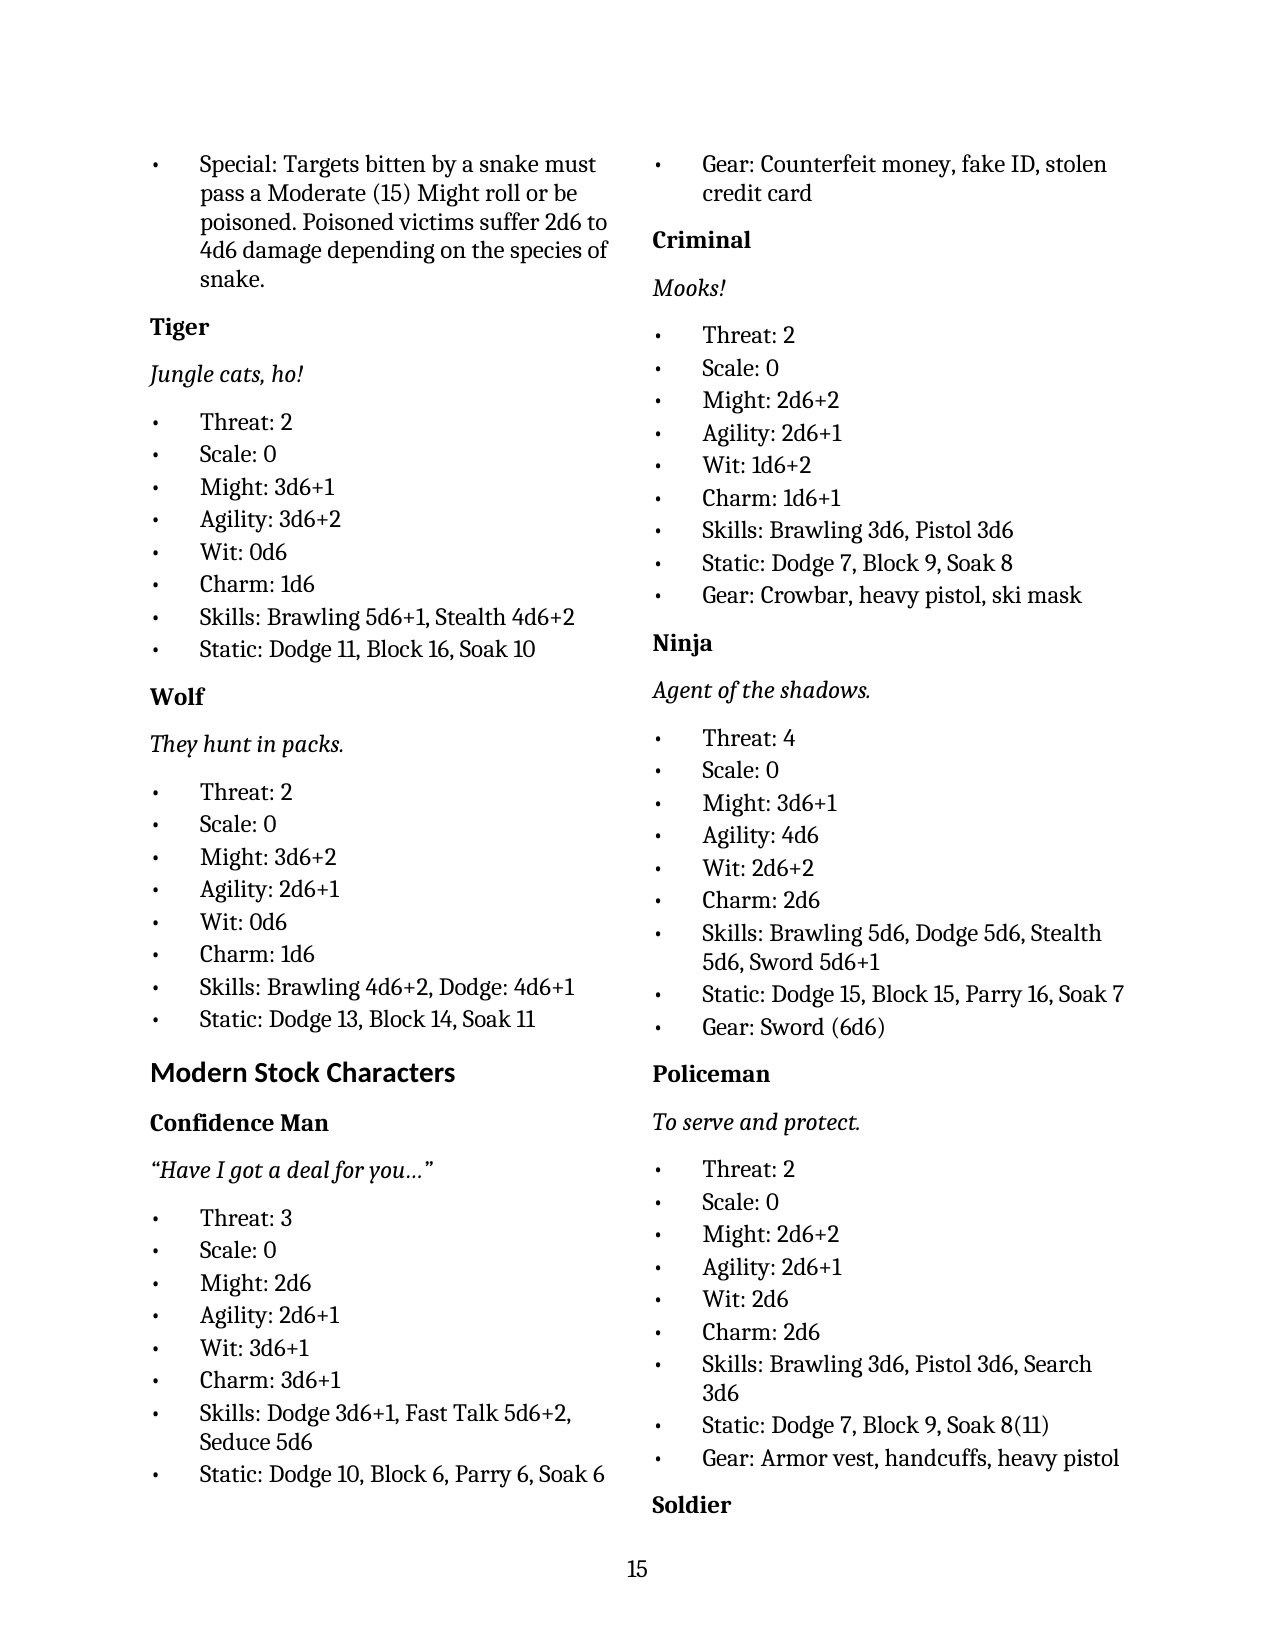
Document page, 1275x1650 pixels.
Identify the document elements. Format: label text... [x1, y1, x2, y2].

text “Have I got a deal for you…” [150, 1156, 622, 1185]
text Confidence Man [150, 1109, 622, 1138]
list Agility: 4d6 [652, 821, 1125, 850]
list Agility: 3d6+2 [150, 505, 622, 534]
text Tiger [150, 312, 622, 341]
text Wolf [150, 682, 622, 711]
list Scale: 0 [150, 1236, 622, 1265]
list Gear: Armor vest, handcuffs, heavy pistol [652, 1444, 1125, 1472]
list Scale: 0 [150, 810, 622, 839]
list Agility: 2d6+1 [150, 1301, 622, 1330]
list Skills: Brawling 5d6, Dodge 5d6, Stealth 5d6, Sword 5d6+1 [652, 919, 1125, 976]
text Mooks! [652, 274, 1125, 302]
list Static: Dodge 7, Block 9, Soak 8 [652, 549, 1125, 577]
list Wit: 2d6 [652, 1285, 1125, 1314]
list Static: Dodge 15, Block 15, Parry 16, Soak 7 [652, 980, 1125, 1009]
list Gear: Sword (6d6) [652, 1012, 1125, 1041]
text Agent of the shadows. [652, 676, 1125, 705]
text Policeman [652, 1060, 1125, 1089]
list Wit: 0d6 [150, 907, 622, 936]
list Threat: 2 [652, 1155, 1125, 1184]
list Threat: 4 [652, 724, 1125, 752]
list Skills: Brawling 4d6+2, Dodge: 4d6+1 [150, 972, 622, 1001]
list Might: 2d6+2 [652, 1220, 1125, 1249]
list Special: Targets bitten by a snake must pass a Moderate (15) Might roll or be poisoned. Poisoned victims suffer 2d6 to 4d6 damage depending on the species of snake. [150, 150, 622, 294]
list Gear: Crowbar, heavy pistol, ski mask [652, 581, 1125, 610]
text Criminal [652, 226, 1125, 255]
list Static: Dodge 10, Block 6, Parry 6, Soak 6 [150, 1460, 622, 1489]
list Static: Dodge 13, Block 14, Soak 11 [150, 1005, 622, 1034]
list Static: Dodge 7, Block 9, Soak 8(11) [652, 1411, 1125, 1440]
list Static: Dodge 11, Block 16, Soak 10 [150, 635, 622, 664]
subtitle Modern Stock Characters [150, 1054, 622, 1090]
list Wit: 0d6 [150, 537, 622, 566]
text Soldier [652, 1491, 1125, 1520]
list Charm: 1d6+1 [652, 484, 1125, 512]
text To serve and protect. [652, 1107, 1125, 1136]
text Ninja [652, 629, 1125, 657]
list Agility: 2d6+1 [652, 419, 1125, 447]
list Agility: 2d6+1 [652, 1252, 1125, 1281]
list Might: 3d6+1 [150, 472, 622, 501]
list Skills: Brawling 5d6+1, Stealth 4d6+2 [150, 602, 622, 631]
list Might: 2d6+2 [652, 386, 1125, 415]
list Wit: 1d6+2 [652, 451, 1125, 480]
list Skills: Brawling 3d6, Pistol 3d6, Search 3d6 [652, 1350, 1125, 1407]
list Wit: 3d6+1 [150, 1334, 622, 1363]
list Scale: 0 [652, 354, 1125, 382]
list Charm: 3d6+1 [150, 1366, 622, 1395]
list Charm: 1d6 [150, 570, 622, 599]
list Might: 3d6+1 [652, 789, 1125, 817]
text They hunt in packs. [150, 730, 622, 759]
list Scale: 0 [652, 1187, 1125, 1216]
text Jungle cats, ho! [150, 360, 622, 389]
list Might: 2d6 [150, 1269, 622, 1298]
list Skills: Dodge 3d6+1, Fast Talk 5d6+2, Seduce 5d6 [150, 1399, 622, 1456]
list Wit: 2d6+2 [652, 854, 1125, 882]
list Threat: 2 [150, 407, 622, 436]
list Charm: 1d6 [150, 940, 622, 969]
list Scale: 0 [150, 440, 622, 469]
list Might: 3d6+2 [150, 842, 622, 871]
list Agility: 2d6+1 [150, 875, 622, 904]
list Threat: 3 [150, 1204, 622, 1233]
list Gear: Counterfeit money, fake ID, stolen credit card [652, 150, 1125, 207]
list Threat: 2 [150, 777, 622, 806]
list Scale: 0 [652, 756, 1125, 785]
list Threat: 2 [652, 321, 1125, 350]
list Skills: Brawling 3d6, Pistol 3d6 [652, 516, 1125, 545]
list Charm: 2d6 [652, 1317, 1125, 1346]
list Charm: 2d6 [652, 886, 1125, 915]
